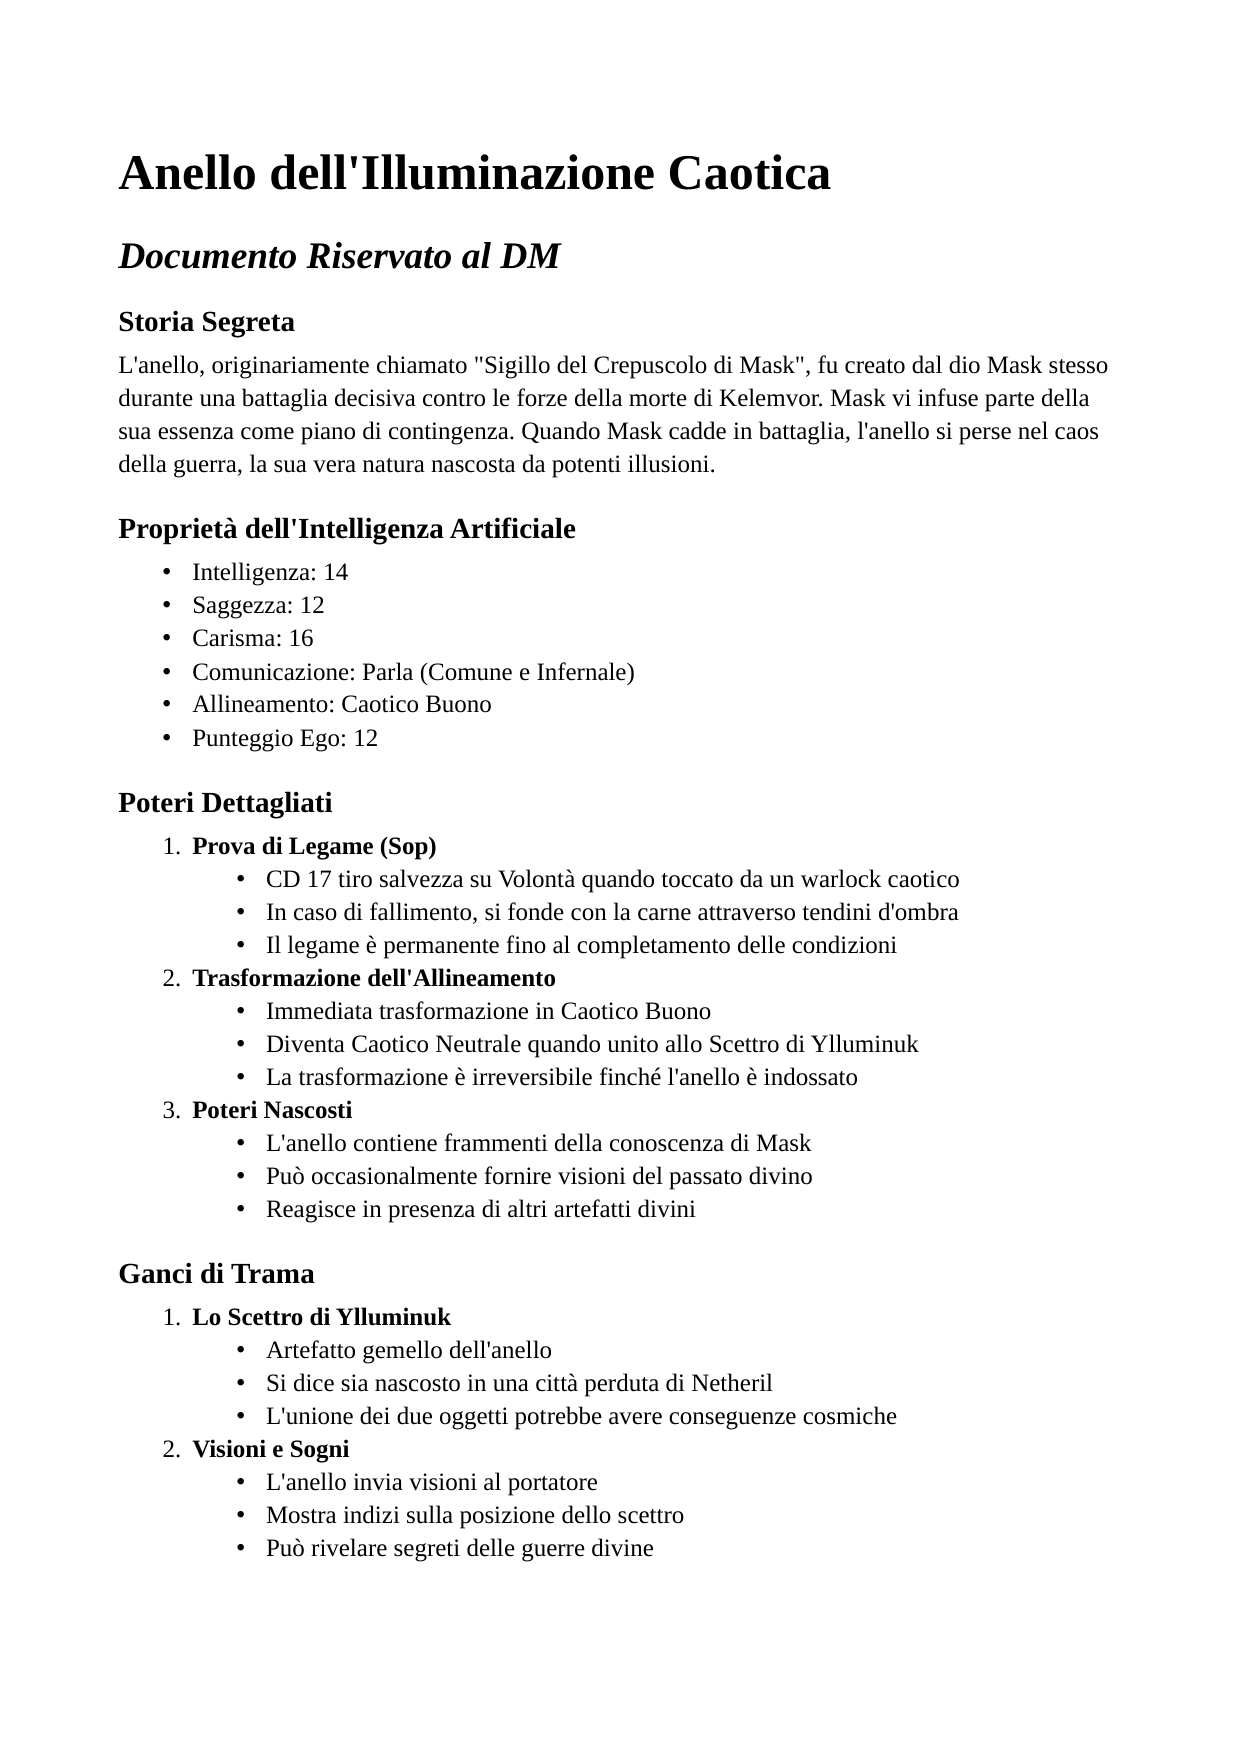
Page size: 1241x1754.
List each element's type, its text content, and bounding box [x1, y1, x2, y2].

list Visioni e Sogni [162, 1434, 1122, 1463]
list In caso di fallimento, si fonde con la carne attraverso tendini d'ombra [236, 897, 1122, 926]
list Può occasionalmente fornire visioni del passato divino [236, 1161, 1122, 1190]
list Poteri Nascosti [162, 1095, 1122, 1124]
list Si dice sia nascosto in una città perduta di Netheril [236, 1368, 1122, 1397]
list Trasformazione dell'Allineamento [162, 963, 1122, 992]
list Artefatto gemello dell'anello [236, 1335, 1122, 1364]
list Reagisce in presenza di altri artefatti divini [236, 1194, 1122, 1223]
list Diventa Caotico Neutrale quando unito allo Scettro di Ylluminuk [236, 1029, 1122, 1058]
list L'anello invia visioni al portatore [236, 1467, 1122, 1496]
list Comunicazione: Parla (Comune e Infernale) [162, 657, 1122, 685]
list Punteggio Ego: 12 [162, 723, 1122, 751]
list Mostra indizi sulla posizione dello scettro [236, 1500, 1122, 1529]
list Lo Scettro di Ylluminuk [162, 1302, 1122, 1331]
list Immediata trasformazione in Caotico Buono [236, 996, 1122, 1025]
list Può rivelare segreti delle guerre divine [236, 1533, 1122, 1562]
list Prova di Legame (Sop) [162, 831, 1122, 859]
list Carisma: 16 [162, 623, 1122, 652]
subtitle Documento Riservato al DM [118, 234, 1122, 277]
list Il legame è permanente fino al completamento delle condizioni [236, 930, 1122, 959]
list L'unione dei due oggetti potrebbe avere conseguenze cosmiche [236, 1401, 1122, 1430]
subtitle Proprietà dell'Intelligenza Artificiale [118, 511, 1122, 545]
subtitle Poteri Dettagliati [118, 785, 1122, 818]
list CD 17 tiro salvezza su Volontà quando toccato da un warlock caotico [236, 864, 1122, 893]
subtitle Anello dell'Illuminazione Caotica [118, 143, 1122, 201]
list L'anello contiene frammenti della conoscenza di Mask [236, 1128, 1122, 1157]
list Allineamento: Caotico Buono [162, 689, 1122, 718]
list La trasformazione è irreversibile finché l'anello è indossato [236, 1062, 1122, 1091]
list Intelligenza: 14 [162, 557, 1122, 586]
subtitle Ganci di Trama [118, 1256, 1122, 1290]
text L'anello, originariamente chiamato "Sigillo del Crepuscolo di Mask", fu creato dal dio Mask stesso durante una battaglia decisiva contro le forze della morte di Kelemvor. Mask vi infuse parte della sua essenza come piano di contingenza. Quando Mask cadde in battaglia, l'anello si perse nel caos della guerra, la sua vera natura nascosta da potenti illusioni. [118, 350, 1122, 478]
list Saggezza: 12 [162, 591, 1122, 619]
subtitle Storia Segreta [118, 304, 1122, 338]
